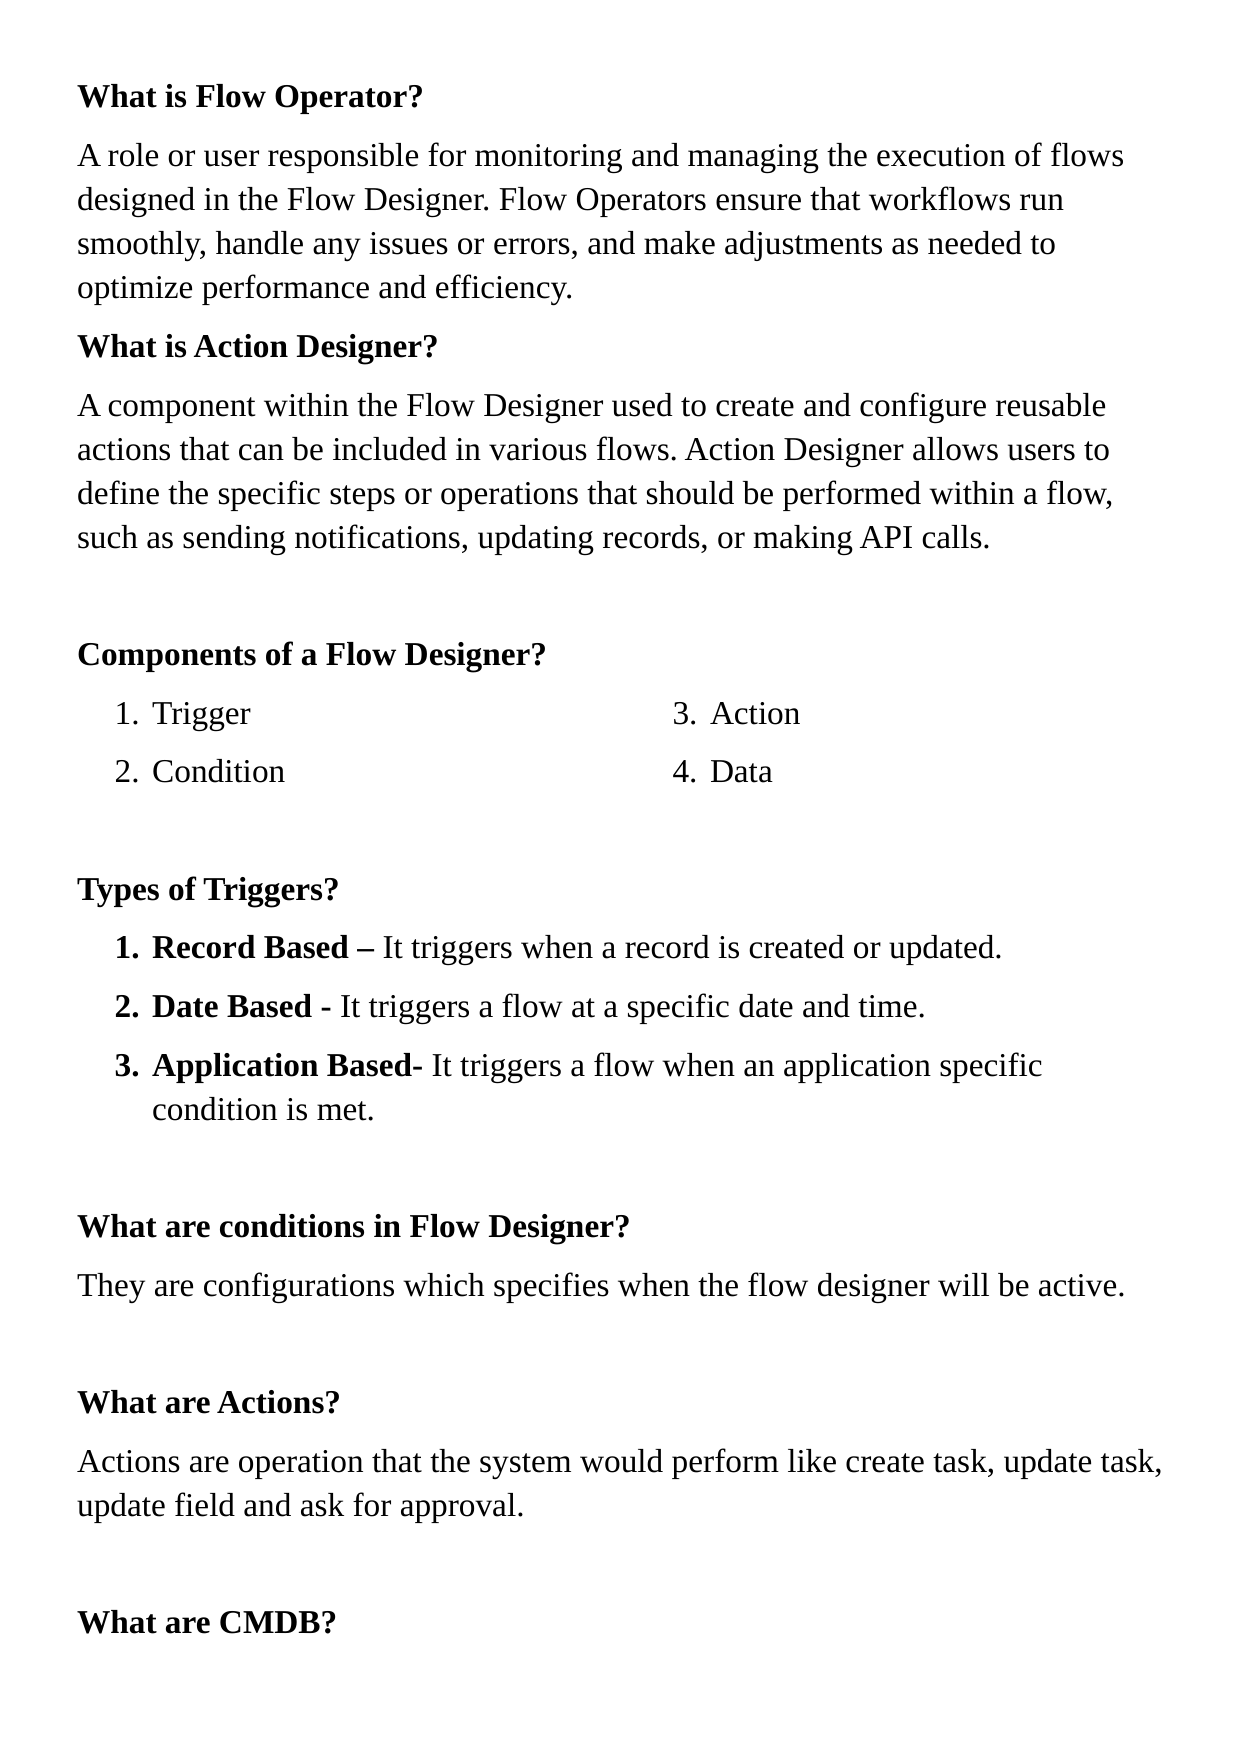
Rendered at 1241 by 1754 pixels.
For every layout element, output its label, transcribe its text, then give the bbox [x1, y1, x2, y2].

list Application Based- It triggers a flow when an application specific condition is met. [114, 1045, 1163, 1127]
list Action [672, 693, 1163, 731]
list Data [672, 752, 1163, 790]
text What is Flow Operator? [77, 77, 1163, 115]
text What are Actions? [77, 1382, 1163, 1421]
text What are CMDB? [77, 1602, 1163, 1641]
text Components of a Flow Designer? [77, 634, 1163, 673]
text What is Action Designer? [77, 326, 1163, 364]
text A role or user responsible for monitoring and managing the execution of flows designed in the Flow Designer. Flow Operators ensure that workflows run smoothly, handle any issues or errors, and make adjustments as needed to optimize performance and efficiency. [77, 135, 1163, 306]
text Types of Triggers? [77, 869, 1163, 907]
list Trigger [114, 693, 605, 731]
list Record Based – It triggers when a record is created or updated. [114, 928, 1163, 966]
text A component within the Flow Designer used to create and configure reusable actions that can be included in various flows. Action Designer allows users to define the specific steps or operations that should be performed within a flow, such as sending notifications, updating records, or making API calls. [77, 385, 1163, 555]
text They are configurations which specifies when the flow designer will be active. [77, 1265, 1163, 1303]
text Actions are operation that the system would perform like create task, update task, update field and ask for approval. [77, 1441, 1163, 1523]
text What are conditions in Flow Designer? [77, 1206, 1163, 1244]
list Condition [114, 752, 605, 790]
list Date Based - It triggers a flow at a specific date and time. [114, 986, 1163, 1024]
